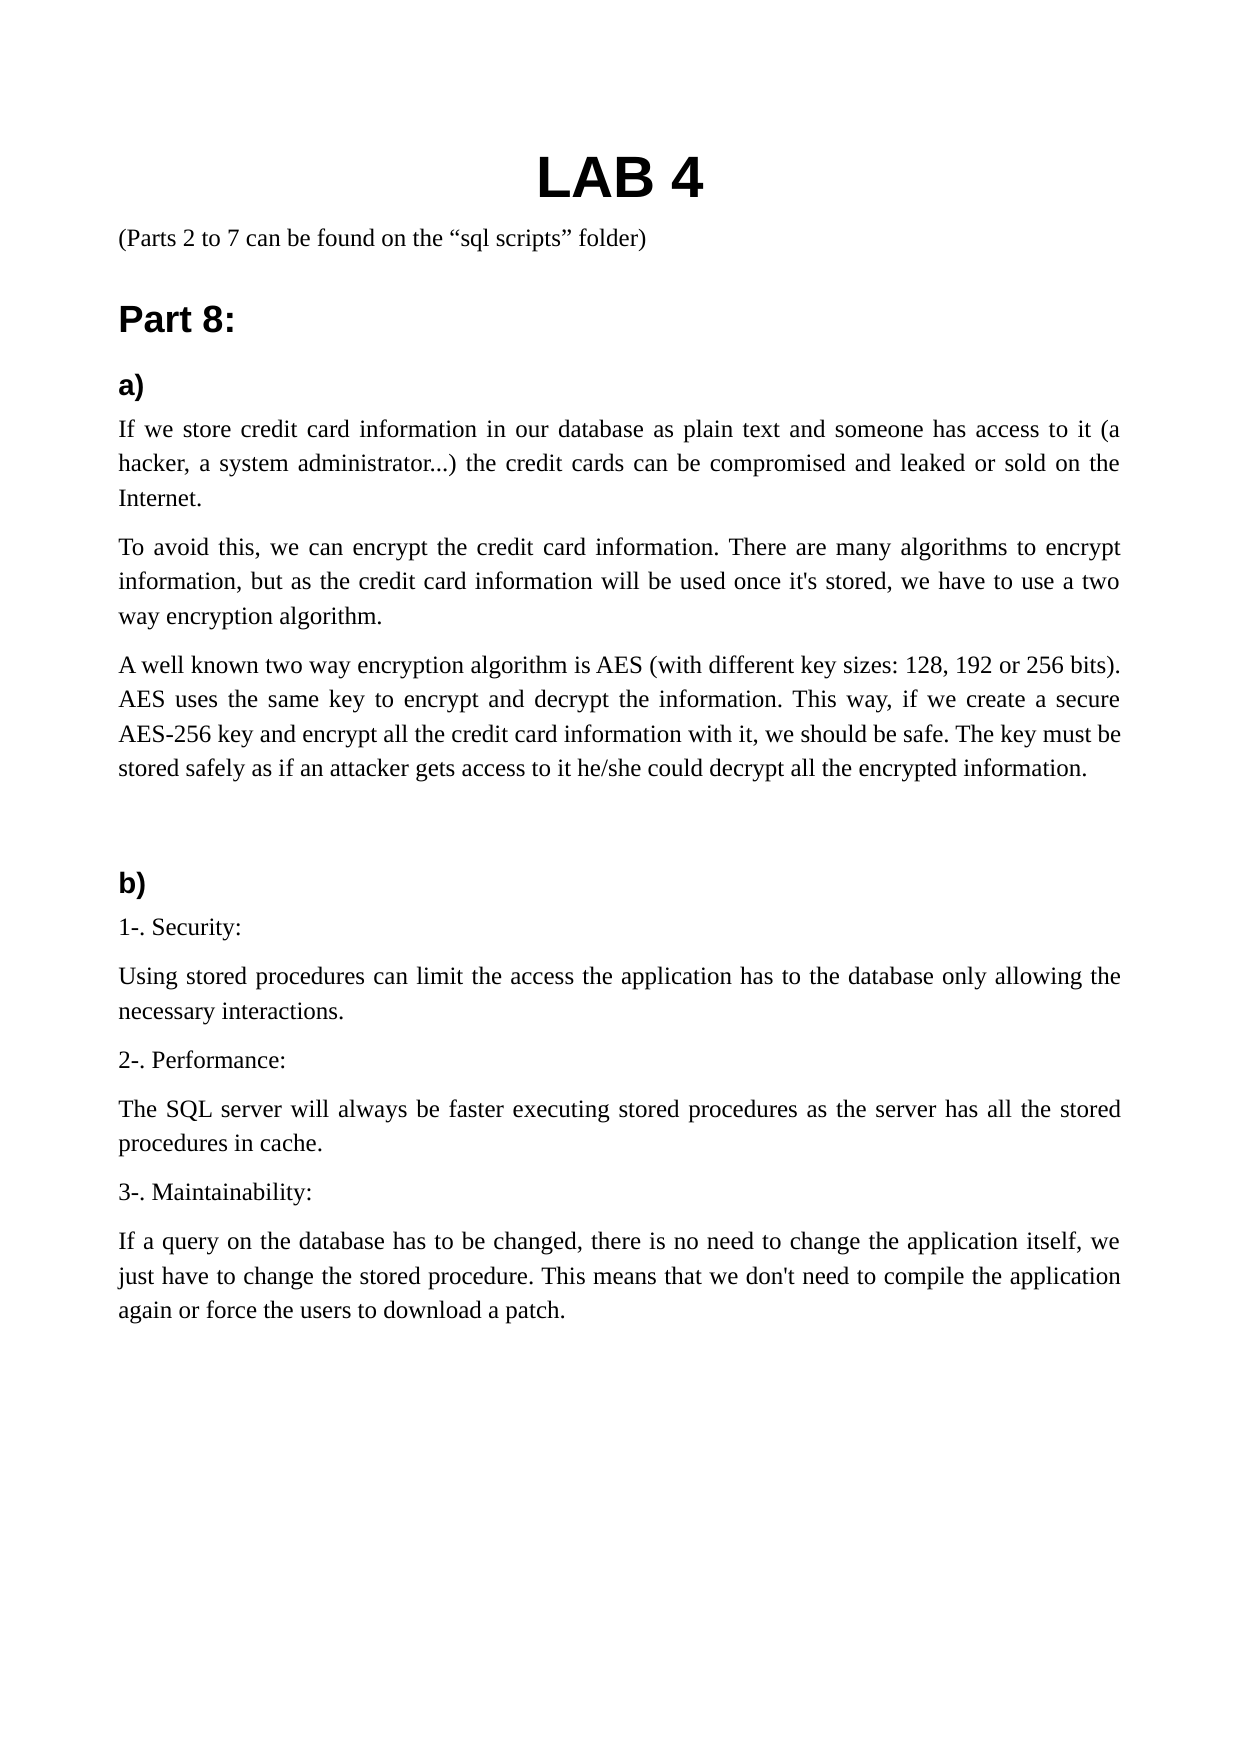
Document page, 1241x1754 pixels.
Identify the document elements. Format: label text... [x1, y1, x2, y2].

text 3-. Maintainability: [118, 1177, 1122, 1206]
title LAB 4 [118, 143, 1122, 210]
text A well known two way encryption algorithm is AES (with different key sizes: 128, 192 or 256 bits). AES uses the same key to encrypt and decrypt the information. This way, if we create a secure AES-256 key and encrypt all the credit card information with it, we should be safe. The key must be stored safely as if an attacker gets access to it he/she could decrypt all the encrypted information. [118, 650, 1122, 782]
text 2-. Performance: [118, 1045, 1122, 1073]
subtitle Part 8: [118, 297, 1122, 340]
text To avoid this, we can encrypt the credit card information. There are many algorithms to encrypt information, but as the credit card information will be used once it's stored, we have to use a two way encryption algorithm. [118, 532, 1122, 629]
text The SQL server will always be faster executing stored procedures as the server has all the stored procedures in cache. [118, 1094, 1122, 1157]
text (Parts 2 to 7 can be found on the “sql scripts” folder) [118, 223, 1122, 251]
subtitle b) [118, 866, 1122, 900]
text 1-. Security: [118, 912, 1122, 941]
subtitle a) [118, 367, 1122, 401]
text Using stored procedures can limit the access the application has to the database only allowing the necessary interactions. [118, 961, 1122, 1024]
text If a query on the database has to be changed, there is no need to change the application itself, we just have to change the stored procedure. This means that we don't need to compile the application again or force the users to download a patch. [118, 1226, 1122, 1324]
text If we store credit card information in our database as plain text and someone has access to it (a hacker, a system administrator...) the credit cards can be compromised and leaked or sold on the Internet. [118, 414, 1122, 511]
